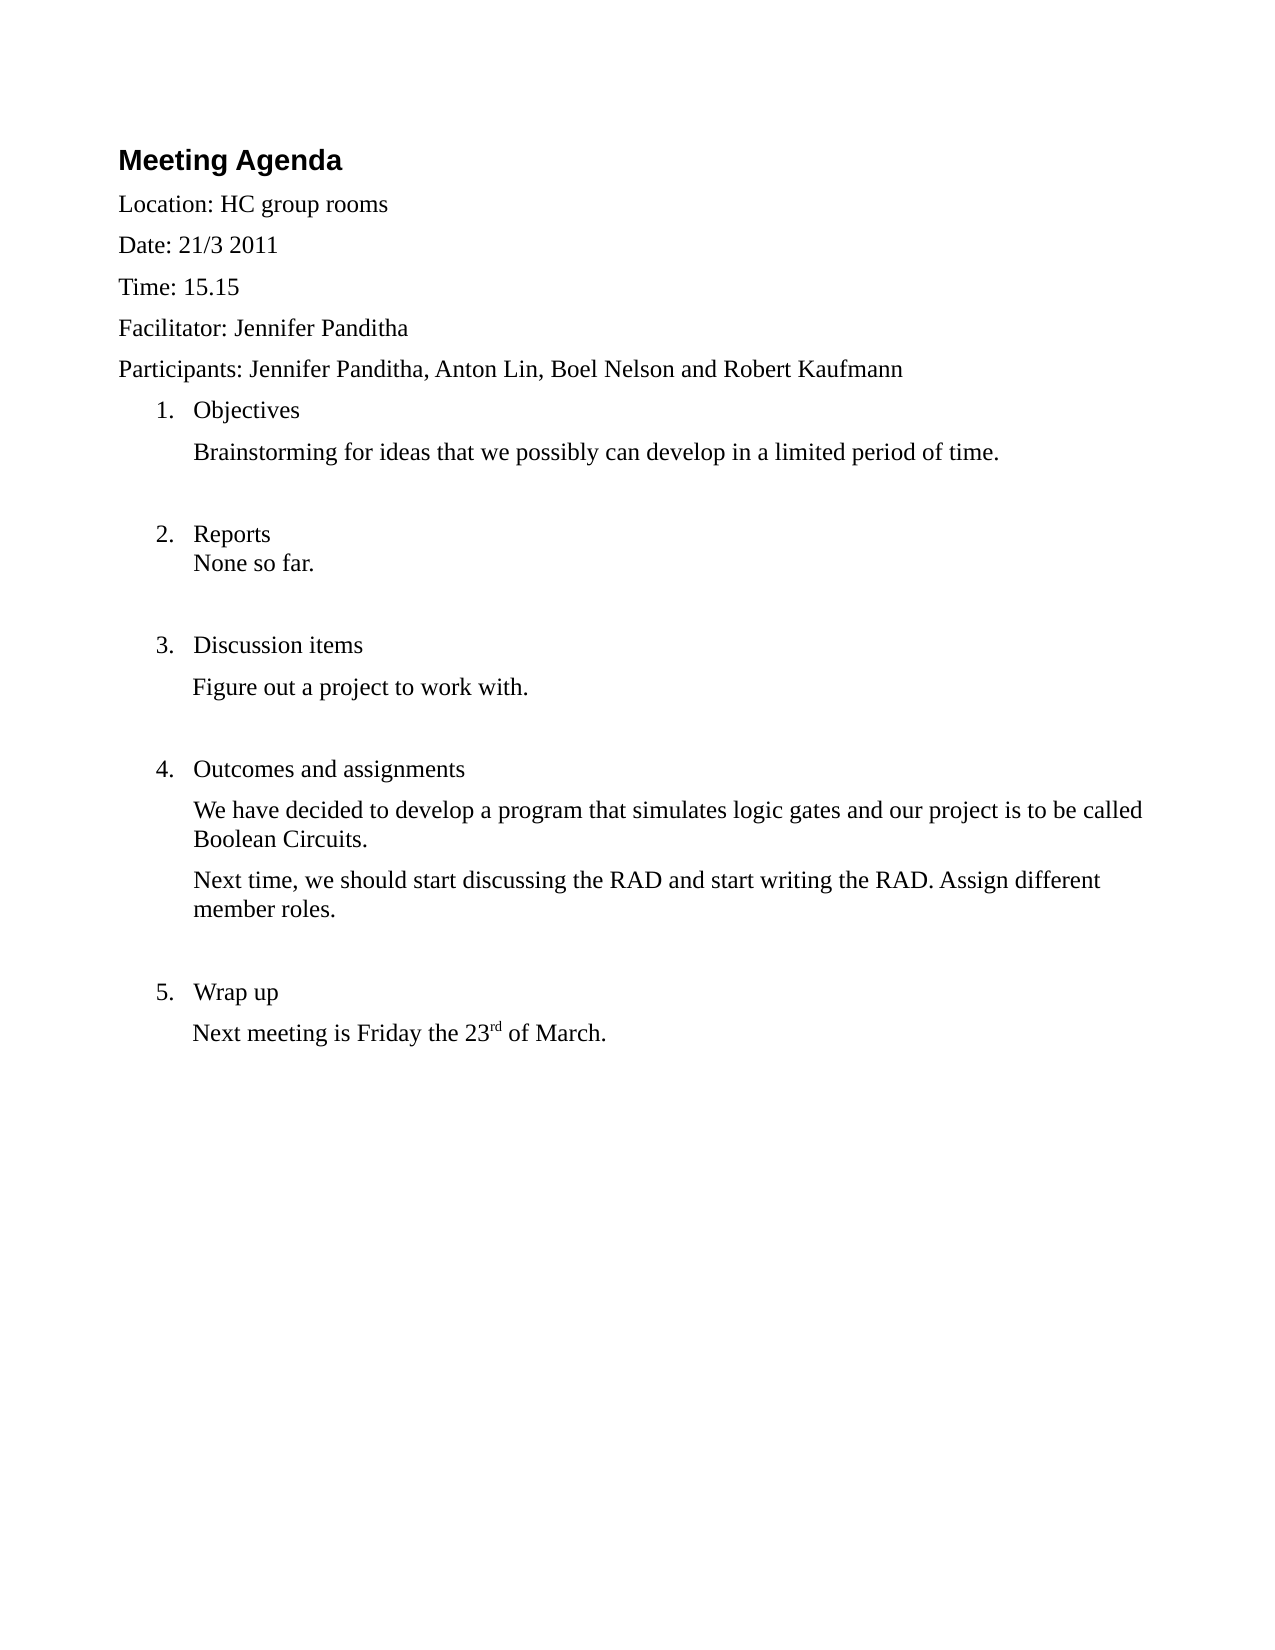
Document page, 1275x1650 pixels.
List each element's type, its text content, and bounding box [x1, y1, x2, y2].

text Time: 15.15 [118, 272, 1157, 300]
text We have decided to develop a program that simulates logic gates and our project is to be called Boolean Circuits. [193, 795, 1157, 853]
text Location: HC group rooms [118, 189, 1157, 218]
text Brainstorming for ideas that we possibly can develop in a limited period of time. [193, 437, 1157, 465]
list Discussion items [156, 630, 1157, 659]
list Outcomes and assignments [156, 754, 1157, 783]
text Participants: Jennifer Panditha, Anton Lin, Boel Nelson and Robert Kaufmann [118, 354, 1157, 383]
subtitle Meeting Agenda [118, 143, 1157, 177]
text Next time, we should start discussing the RAD and start writing the RAD. Assign different member roles. [193, 865, 1157, 923]
text Figure out a project to work with. [118, 672, 1157, 700]
list Reports None so far. [156, 519, 1157, 577]
list Objectives [156, 395, 1157, 424]
text Next meeting is Friday the 23rd of March. [192, 1018, 1157, 1047]
text Date: 21/3 2011 [118, 230, 1157, 259]
list Wrap up [156, 977, 1157, 1005]
text Facilitator: Jennifer Panditha [118, 313, 1157, 342]
